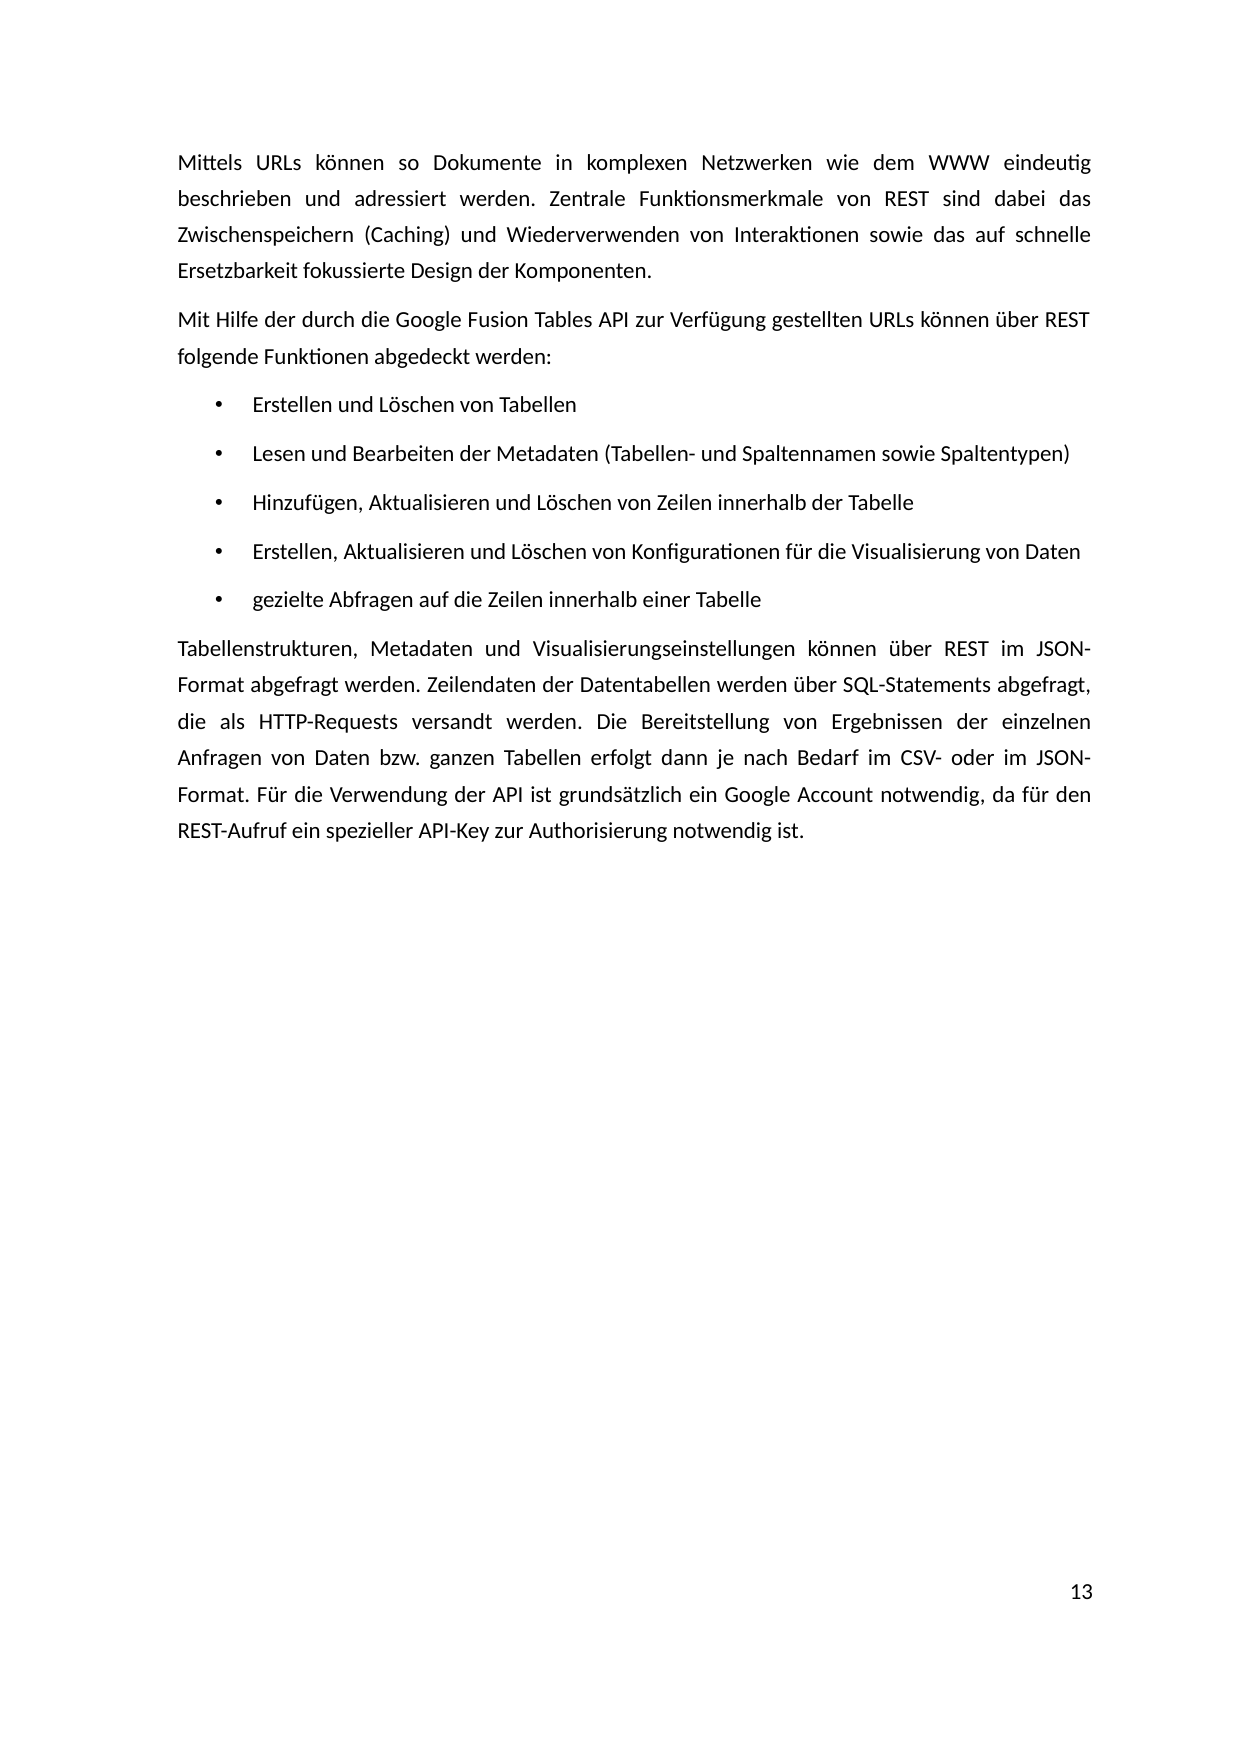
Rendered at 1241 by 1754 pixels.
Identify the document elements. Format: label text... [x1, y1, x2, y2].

text Mittels URLs können so Dokumente in komplexen Netzwerken wie dem WWW eindeutig beschrieben und adressiert werden. Zentrale Funktionsmerkmale von REST sind dabei das Zwischenspeichern (Caching) und Wiederverwenden von Interaktionen sowie das auf schnelle Ersetzbarkeit fokussierte Design der Komponenten. [177, 148, 1093, 285]
list Erstellen und Löschen von Tabellen [215, 391, 1093, 418]
text Tabellenstrukturen, Metadaten und Visualisierungseinstellungen können über REST im JSON-Format abgefragt werden. Zeilendaten der Datentabellen werden über SQL-Statements abgefragt, die als HTTP-Requests versandt werden. Die Bereitstellung von Ergebnissen der einzelnen Anfragen von Daten bzw. ganzen Tabellen erfolgt dann je nach Bedarf im CSV- oder im JSON-Format. Für die Verwendung der API ist grundsätzlich ein Google Account notwendig, da für den REST-Aufruf ein spezieller API-Key zur Authorisierung notwendig ist. [177, 634, 1093, 844]
list Erstellen, Aktualisieren und Löschen von Konfigurationen für die Visualisierung von Daten [215, 537, 1093, 565]
text Mit Hilfe der durch die Google Fusion Tables API zur Verfügung gestellten URLs können über REST folgende Funktionen abgedeckt werden: [177, 305, 1093, 370]
list Lesen und Bearbeiten der Metadaten (Tabellen- und Spaltennamen sowie Spaltentypen) [215, 439, 1093, 467]
list Hinzufügen, Aktualisieren und Löschen von Zeilen innerhalb der Tabelle [215, 488, 1093, 516]
list gezielte Abfragen auf die Zeilen innerhalb einer Tabelle [215, 586, 1093, 613]
